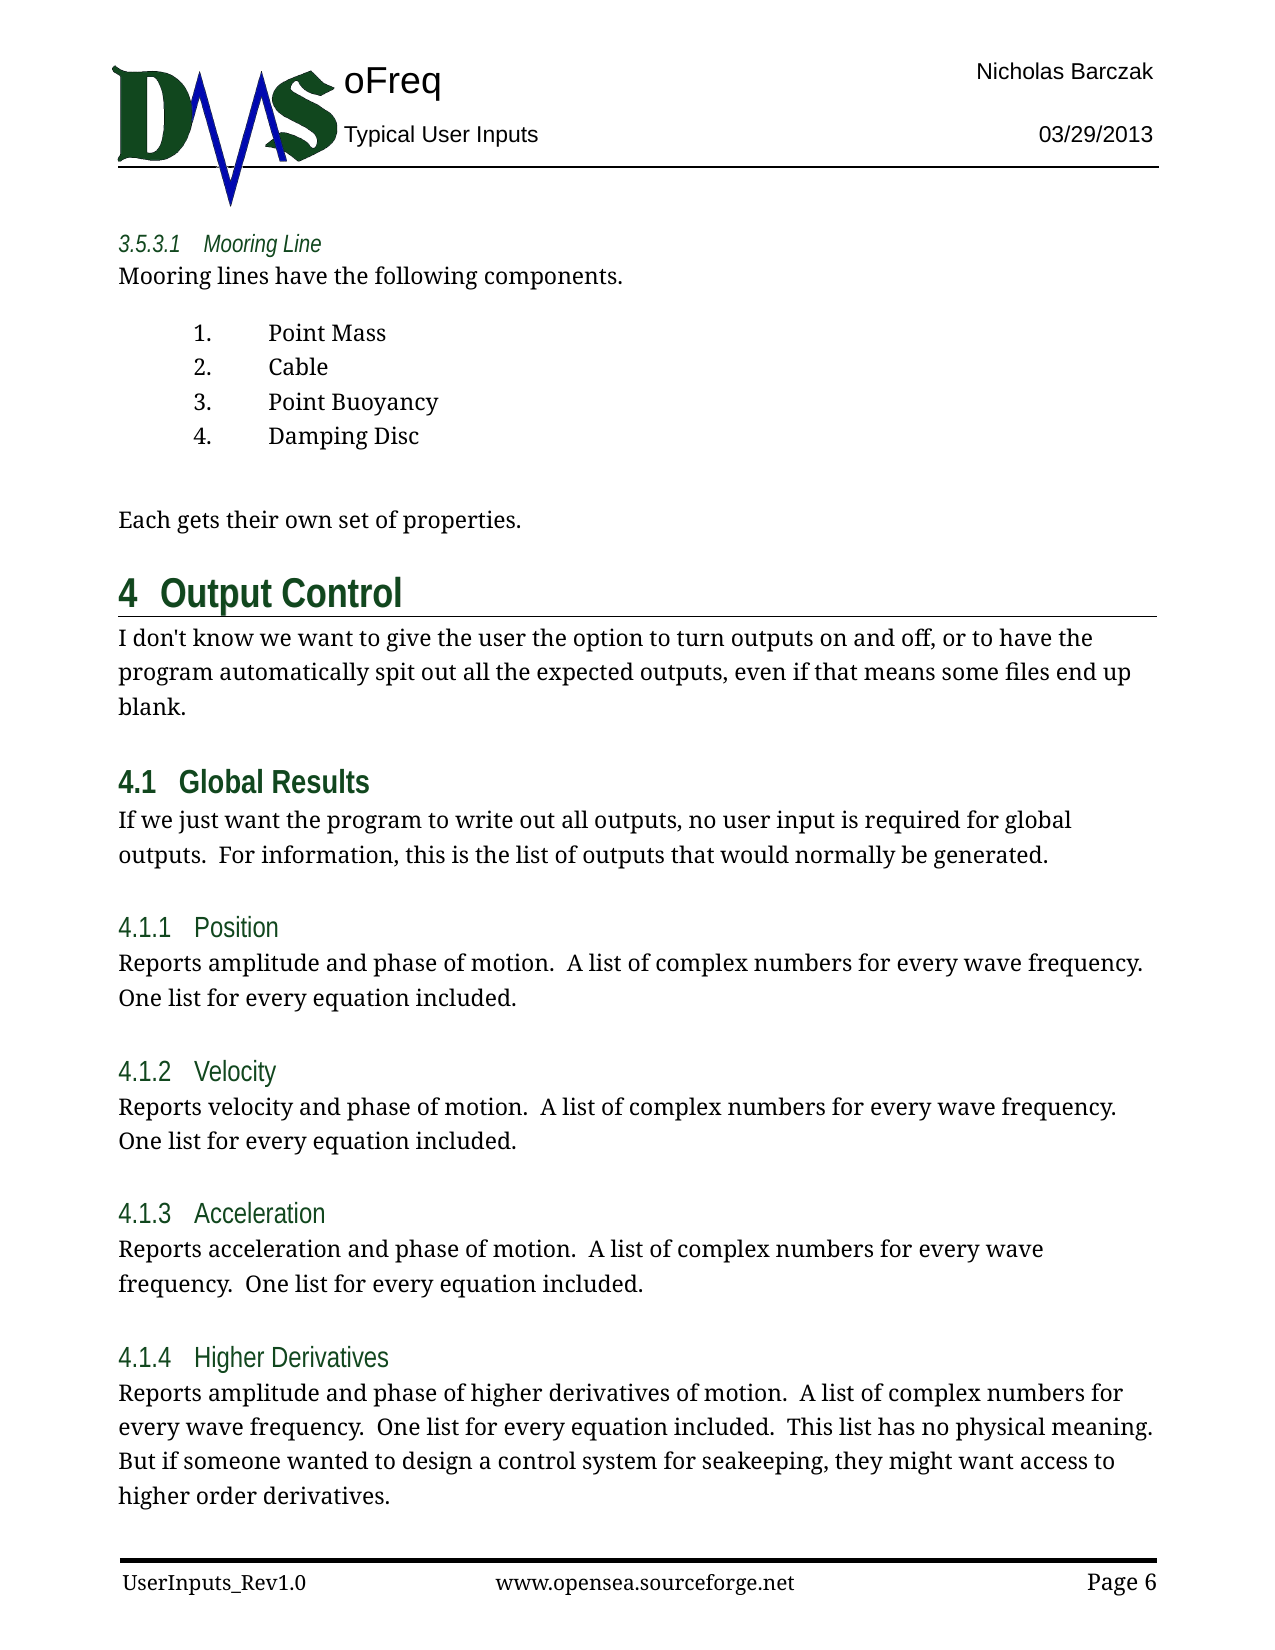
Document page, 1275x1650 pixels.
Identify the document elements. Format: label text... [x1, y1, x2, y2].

list Point Buoyancy [193, 386, 1157, 417]
text Each gets their own set of properties. [118, 504, 1157, 535]
list Damping Disc [193, 420, 1157, 451]
picture [109, 61, 340, 209]
subtitle Velocity [118, 1054, 1157, 1087]
subtitle Position [118, 911, 1157, 944]
text If we just want the program to write out all outputs, no user input is required for global outputs. For information, this is the list of outputs that would normally be generated. [118, 804, 1157, 870]
subtitle Acceleration [118, 1197, 1157, 1230]
text Reports amplitude and phase of higher derivatives of motion. A list of complex numbers for every wave frequency. One list for every equation included. This list has no physical meaning. But if someone wanted to design a control system for seakeeping, they might want access to higher order derivatives. [118, 1376, 1157, 1511]
text Reports acceleration and phase of motion. A list of complex numbers for every wave frequency. One list for every equation included. [118, 1233, 1157, 1299]
text I don't know we want to give the user the option to turn outputs on and off, or to have the program automatically spit out all the expected outputs, even if that means some files end up blank. [118, 622, 1157, 722]
text Reports velocity and phase of motion. A list of complex numbers for every wave frequency. One list for every equation included. [118, 1090, 1157, 1156]
list Point Mass [193, 317, 1157, 348]
subtitle Higher Derivatives [118, 1340, 1157, 1373]
text Reports amplitude and phase of motion. A list of complex numbers for every wave frequency. One list for every equation included. [118, 947, 1157, 1013]
subtitle Output Control [118, 568, 1157, 616]
subtitle Global Results [118, 762, 1157, 801]
subtitle Mooring line [118, 229, 1157, 257]
text Mooring lines have the following components. [118, 260, 1157, 291]
list Cable [193, 351, 1157, 383]
